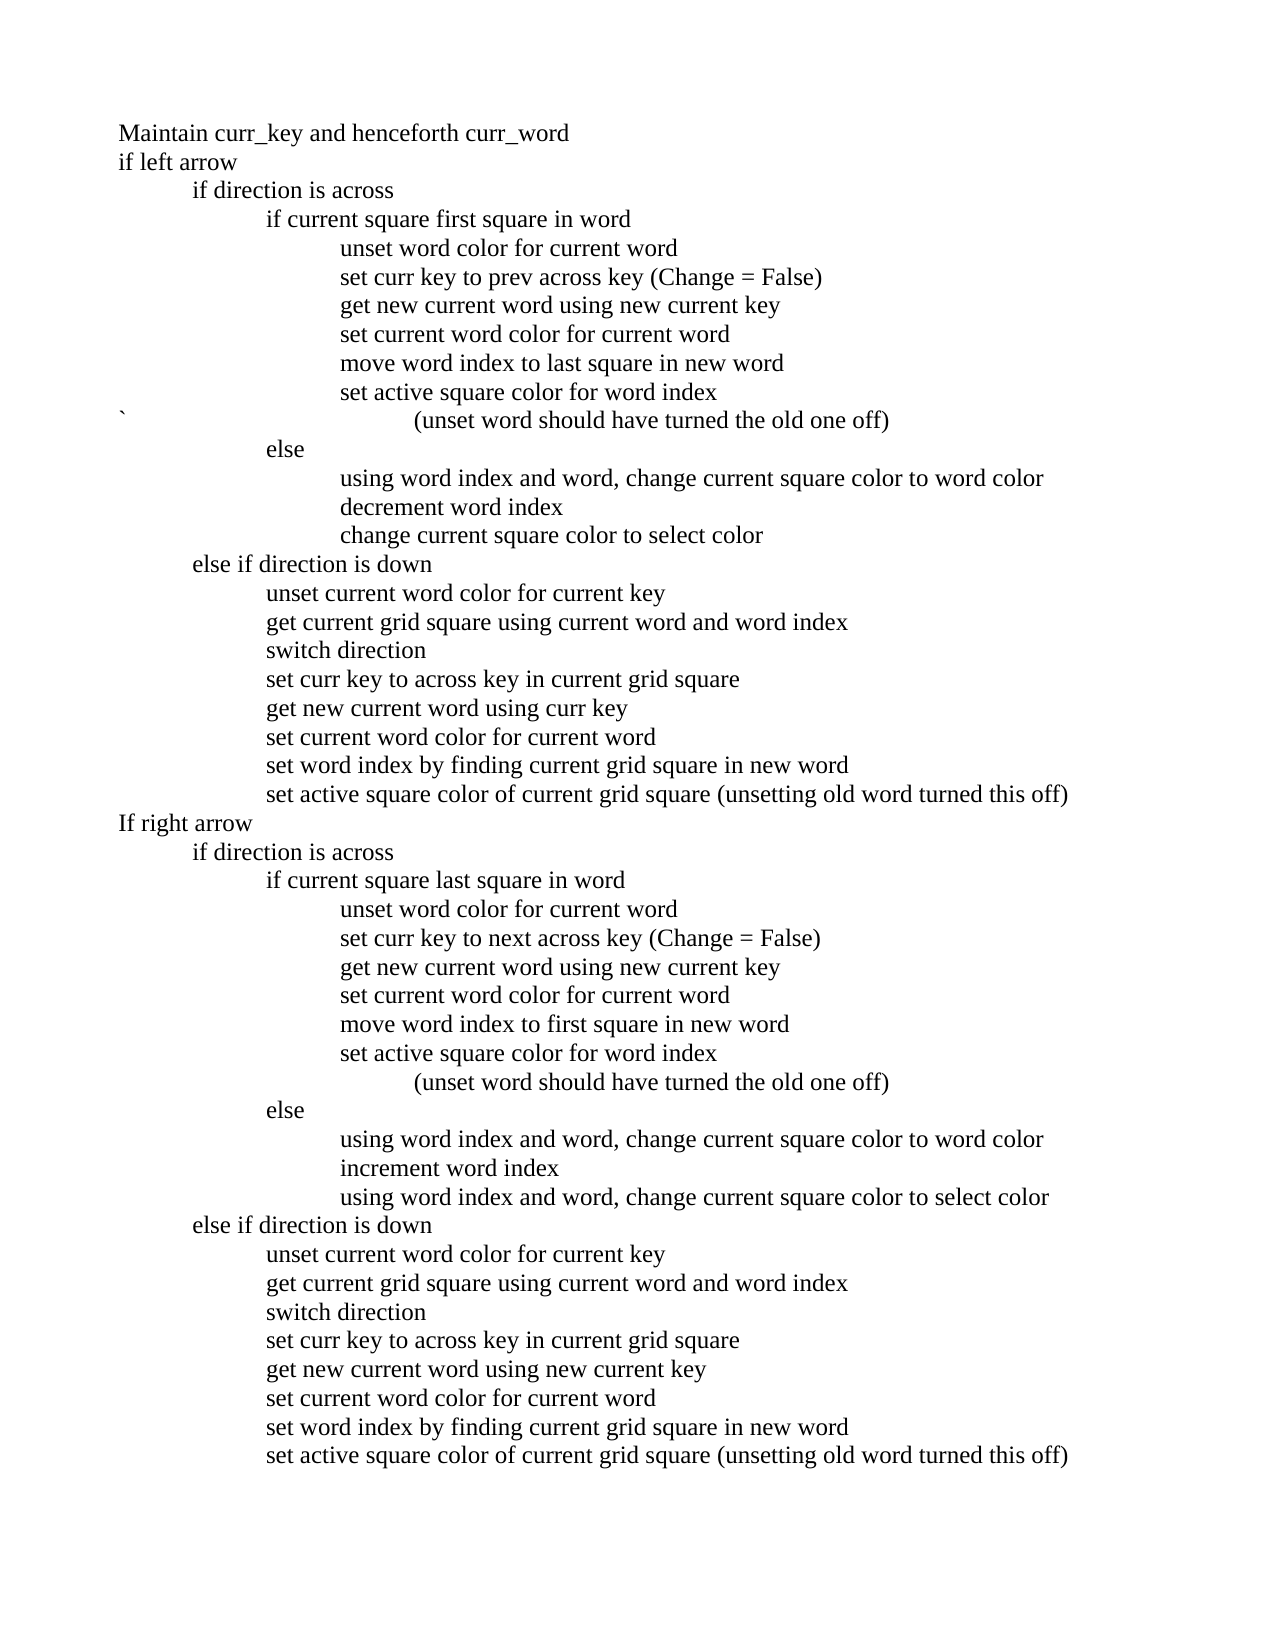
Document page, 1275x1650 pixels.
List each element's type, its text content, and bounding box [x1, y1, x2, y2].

text unset current word color for current key [118, 578, 1157, 607]
text if left arrow [118, 147, 1157, 176]
text set active square color of current grid square (unsetting old word turned this off) [118, 779, 1157, 808]
text if direction is across [118, 176, 1157, 204]
text get new current word using new current key [118, 952, 1157, 981]
text get new current word using curr key [118, 693, 1157, 722]
text get new current word using new current key [118, 1354, 1157, 1383]
text set current word color for current word [118, 722, 1157, 751]
text ` (unset word should have turned the old one off) [118, 406, 1157, 434]
text unset word color for current word [118, 233, 1157, 262]
text change current square color to select color [118, 521, 1157, 549]
text set active square color for word index [118, 377, 1157, 406]
text using word index and word, change current square color to word color [118, 1124, 1157, 1153]
text set curr key to across key in current grid square [118, 1326, 1157, 1354]
text else [118, 1096, 1157, 1124]
text set curr key to next across key (Change = False) [118, 923, 1157, 952]
text using word index and word, change current square color to word color [118, 463, 1157, 492]
text set curr key to prev across key (Change = False) [118, 262, 1157, 291]
text if current square last square in word [118, 866, 1157, 894]
text set word index by finding current grid square in new word [118, 1412, 1157, 1441]
text switch direction [118, 1297, 1157, 1326]
text unset word color for current word [118, 894, 1157, 923]
text else [118, 434, 1157, 463]
text using word index and word, change current square color to select color [118, 1182, 1157, 1211]
text set current word color for current word [118, 319, 1157, 348]
text Maintain curr_key and henceforth curr_word [118, 118, 1157, 147]
text set active square color for word index [118, 1038, 1157, 1067]
text move word index to last square in new word [118, 348, 1157, 377]
text increment word index [118, 1153, 1157, 1182]
text get current grid square using current word and word index [118, 1268, 1157, 1297]
text if current square first square in word [118, 204, 1157, 233]
text set current word color for current word [118, 981, 1157, 1009]
text set current word color for current word [118, 1383, 1157, 1412]
text else if direction is down [118, 549, 1157, 578]
text move word index to first square in new word [118, 1009, 1157, 1038]
text set word index by finding current grid square in new word [118, 751, 1157, 779]
text else if direction is down [118, 1211, 1157, 1239]
text decrement word index [118, 492, 1157, 521]
text get current grid square using current word and word index [118, 607, 1157, 636]
text switch direction [118, 636, 1157, 664]
text If right arrow [118, 808, 1157, 837]
text unset current word color for current key [118, 1239, 1157, 1268]
text (unset word should have turned the old one off) [118, 1067, 1157, 1096]
text set active square color of current grid square (unsetting old word turned this off) [118, 1441, 1157, 1469]
text get new current word using new current key [118, 291, 1157, 319]
text if direction is across [118, 837, 1157, 866]
text set curr key to across key in current grid square [118, 664, 1157, 693]
